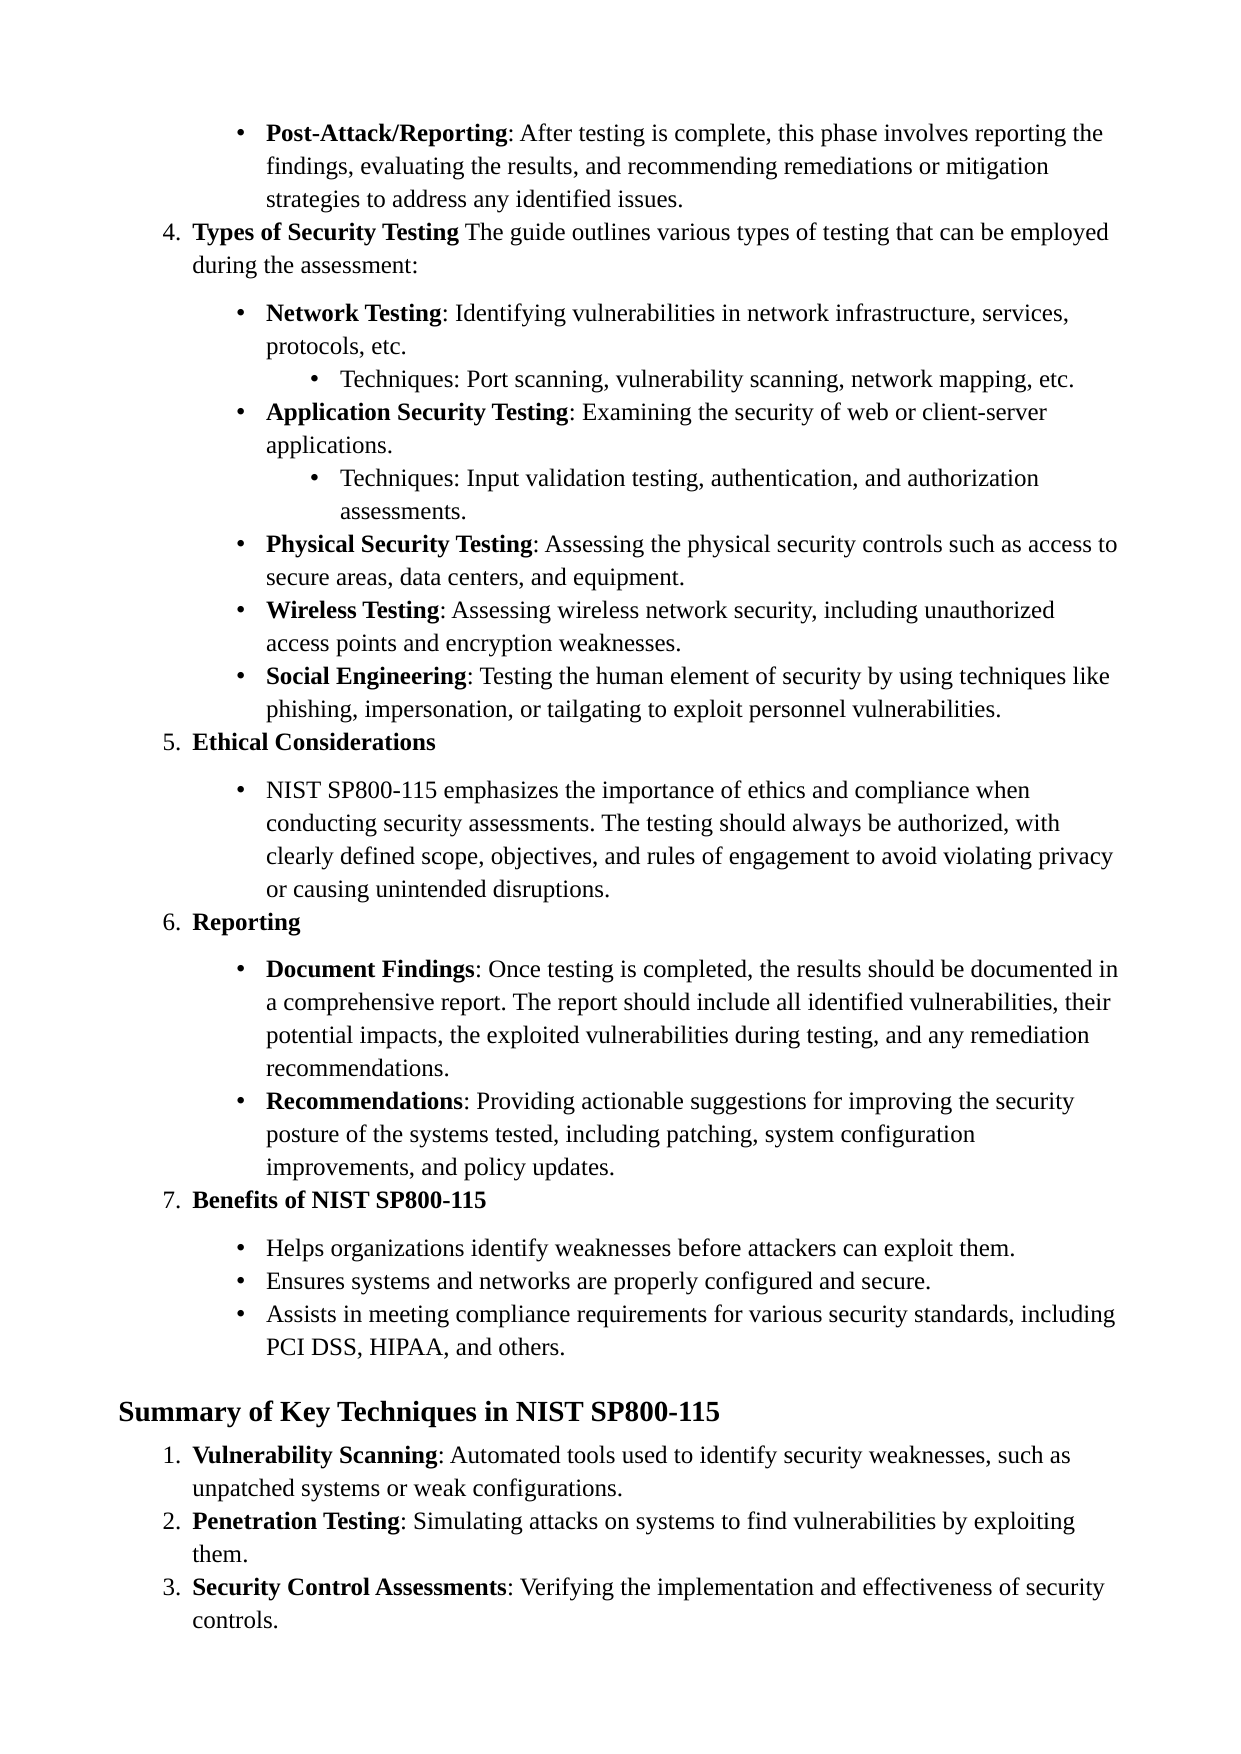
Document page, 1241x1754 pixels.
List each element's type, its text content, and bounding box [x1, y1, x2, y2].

list Post-Attack/Reporting: After testing is complete, this phase involves reporting the findings, evaluating the results, and recommending remediations or mitigation strategies to address any identified issues. [236, 118, 1122, 213]
list Benefits of NIST SP800-115 [162, 1186, 1122, 1214]
list Social Engineering: Testing the human element of security by using techniques like phishing, impersonation, or tailgating to exploit personnel vulnerabilities. [236, 661, 1122, 723]
list Wireless Testing: Assessing wireless network security, including unauthorized access points and encryption weaknesses. [236, 595, 1122, 657]
list Penetration Testing: Simulating attacks on systems to find vulnerabilities by exploiting them. [162, 1506, 1122, 1568]
subtitle Summary of Key Techniques in NIST SP800-115 [118, 1394, 1122, 1428]
list Reporting [162, 907, 1122, 936]
list Application Security Testing: Examining the security of web or client-server applications. [236, 397, 1122, 459]
list Techniques: Input validation testing, authentication, and authorization assessments. [310, 463, 1122, 525]
list Ethical Considerations [162, 727, 1122, 756]
list Techniques: Port scanning, vulnerability scanning, network mapping, etc. [310, 364, 1122, 393]
list Helps organizations identify weaknesses before attackers can exploit them. [236, 1233, 1122, 1262]
list Assists in meeting compliance requirements for various security standards, including PCI DSS, HIPAA, and others. [236, 1299, 1122, 1361]
list Types of Security Testing The guide outlines various types of testing that can be employed during the assessment: [162, 217, 1122, 279]
list Vulnerability Scanning: Automated tools used to identify security weaknesses, such as unpatched systems or weak configurations. [162, 1440, 1122, 1502]
list Physical Security Testing: Assessing the physical security controls such as access to secure areas, data centers, and equipment. [236, 529, 1122, 591]
list Ensures systems and networks are properly configured and secure. [236, 1266, 1122, 1295]
list Document Findings: Once testing is completed, the results should be documented in a comprehensive report. The report should include all identified vulnerabilities, their potential impacts, the exploited vulnerabilities during testing, and any remediation recommendations. [236, 954, 1122, 1082]
list Recommendations: Providing actionable suggestions for improving the security posture of the systems tested, including patching, system configuration improvements, and policy updates. [236, 1086, 1122, 1181]
list Security Control Assessments: Verifying the implementation and effectiveness of security controls. [162, 1572, 1122, 1634]
list Network Testing: Identifying vulnerabilities in network infrastructure, services, protocols, etc. [236, 298, 1122, 359]
list NIST SP800-115 emphasizes the importance of ethics and compliance when conducting security assessments. The testing should always be authorized, with clearly defined scope, objectives, and rules of engagement to avoid violating privacy or causing unintended disruptions. [236, 775, 1122, 902]
